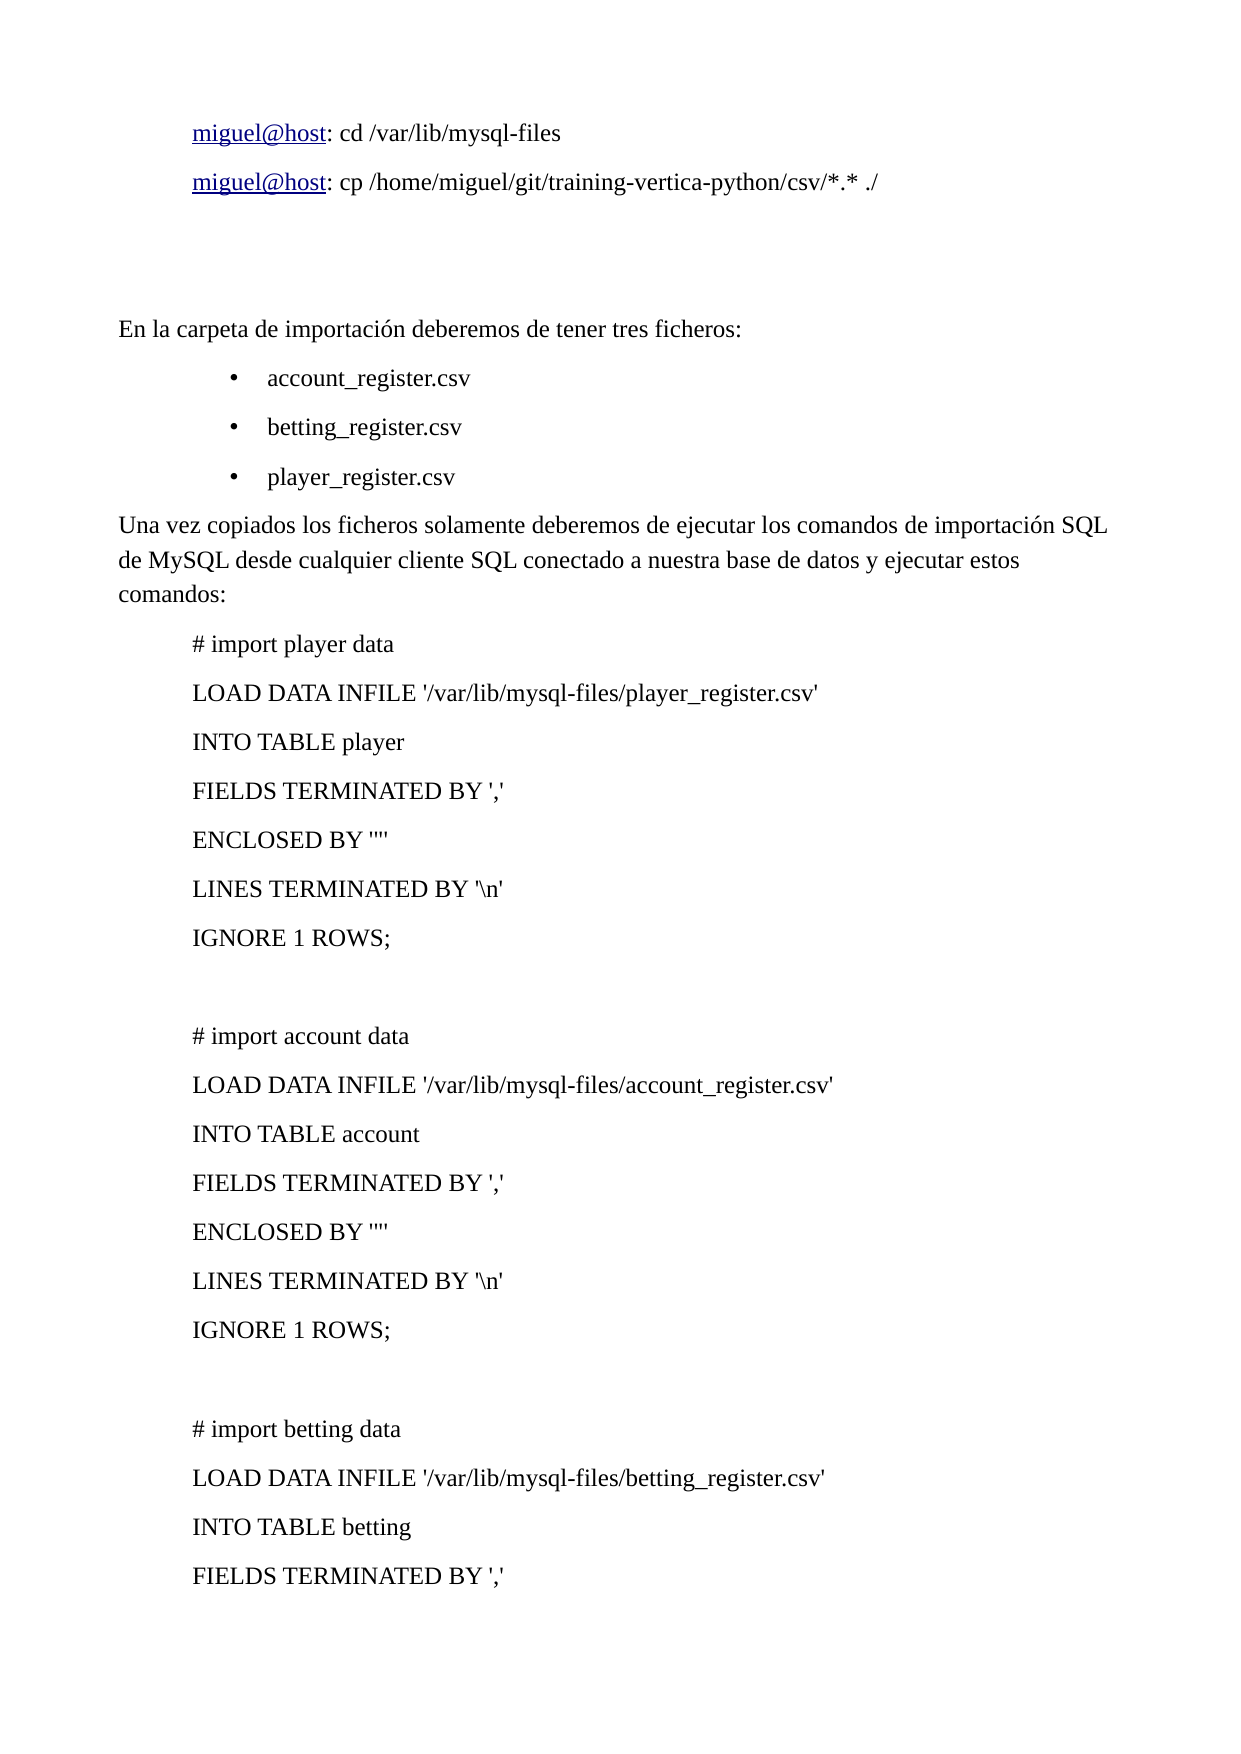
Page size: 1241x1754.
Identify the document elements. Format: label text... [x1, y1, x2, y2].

text miguel@host: cp /home/miguel/git/training-vertica-python/csv/*.* ./ [118, 167, 1122, 196]
text LINES TERMINATED BY '\n' [118, 874, 1122, 903]
list betting_register.csv [229, 412, 1122, 441]
text INTO TABLE account [118, 1119, 1122, 1148]
text LOAD DATA INFILE '/var/lib/mysql-files/betting_register.csv' [118, 1463, 1122, 1491]
text # import account data [118, 1021, 1122, 1050]
text ENCLOSED BY '"' [118, 825, 1122, 854]
text IGNORE 1 ROWS; [118, 1316, 1122, 1344]
text Una vez copiados los ficheros solamente deberemos de ejecutar los comandos de importación SQL de MySQL desde cualquier cliente SQL conectado a nuestra base de datos y ejecutar estos comandos: [118, 511, 1122, 608]
text FIELDS TERMINATED BY ',' [118, 776, 1122, 804]
text LOAD DATA INFILE '/var/lib/mysql-files/account_register.csv' [118, 1070, 1122, 1099]
text LINES TERMINATED BY '\n' [118, 1266, 1122, 1295]
list account_register.csv [229, 363, 1122, 392]
text En la carpeta de importación deberemos de tener tres ficheros: [118, 314, 1122, 343]
text # import betting data [118, 1414, 1122, 1442]
text INTO TABLE player [118, 727, 1122, 756]
text FIELDS TERMINATED BY ',' [118, 1168, 1122, 1197]
text IGNORE 1 ROWS; [118, 923, 1122, 952]
text miguel@host: cd /var/lib/mysql-files [118, 118, 1122, 147]
text ENCLOSED BY '"' [118, 1217, 1122, 1246]
text INTO TABLE betting [118, 1512, 1122, 1541]
text # import player data [118, 629, 1122, 657]
list player_register.csv [229, 462, 1122, 490]
text FIELDS TERMINATED BY ',' [118, 1561, 1122, 1589]
text LOAD DATA INFILE '/var/lib/mysql-files/player_register.csv' [118, 678, 1122, 706]
